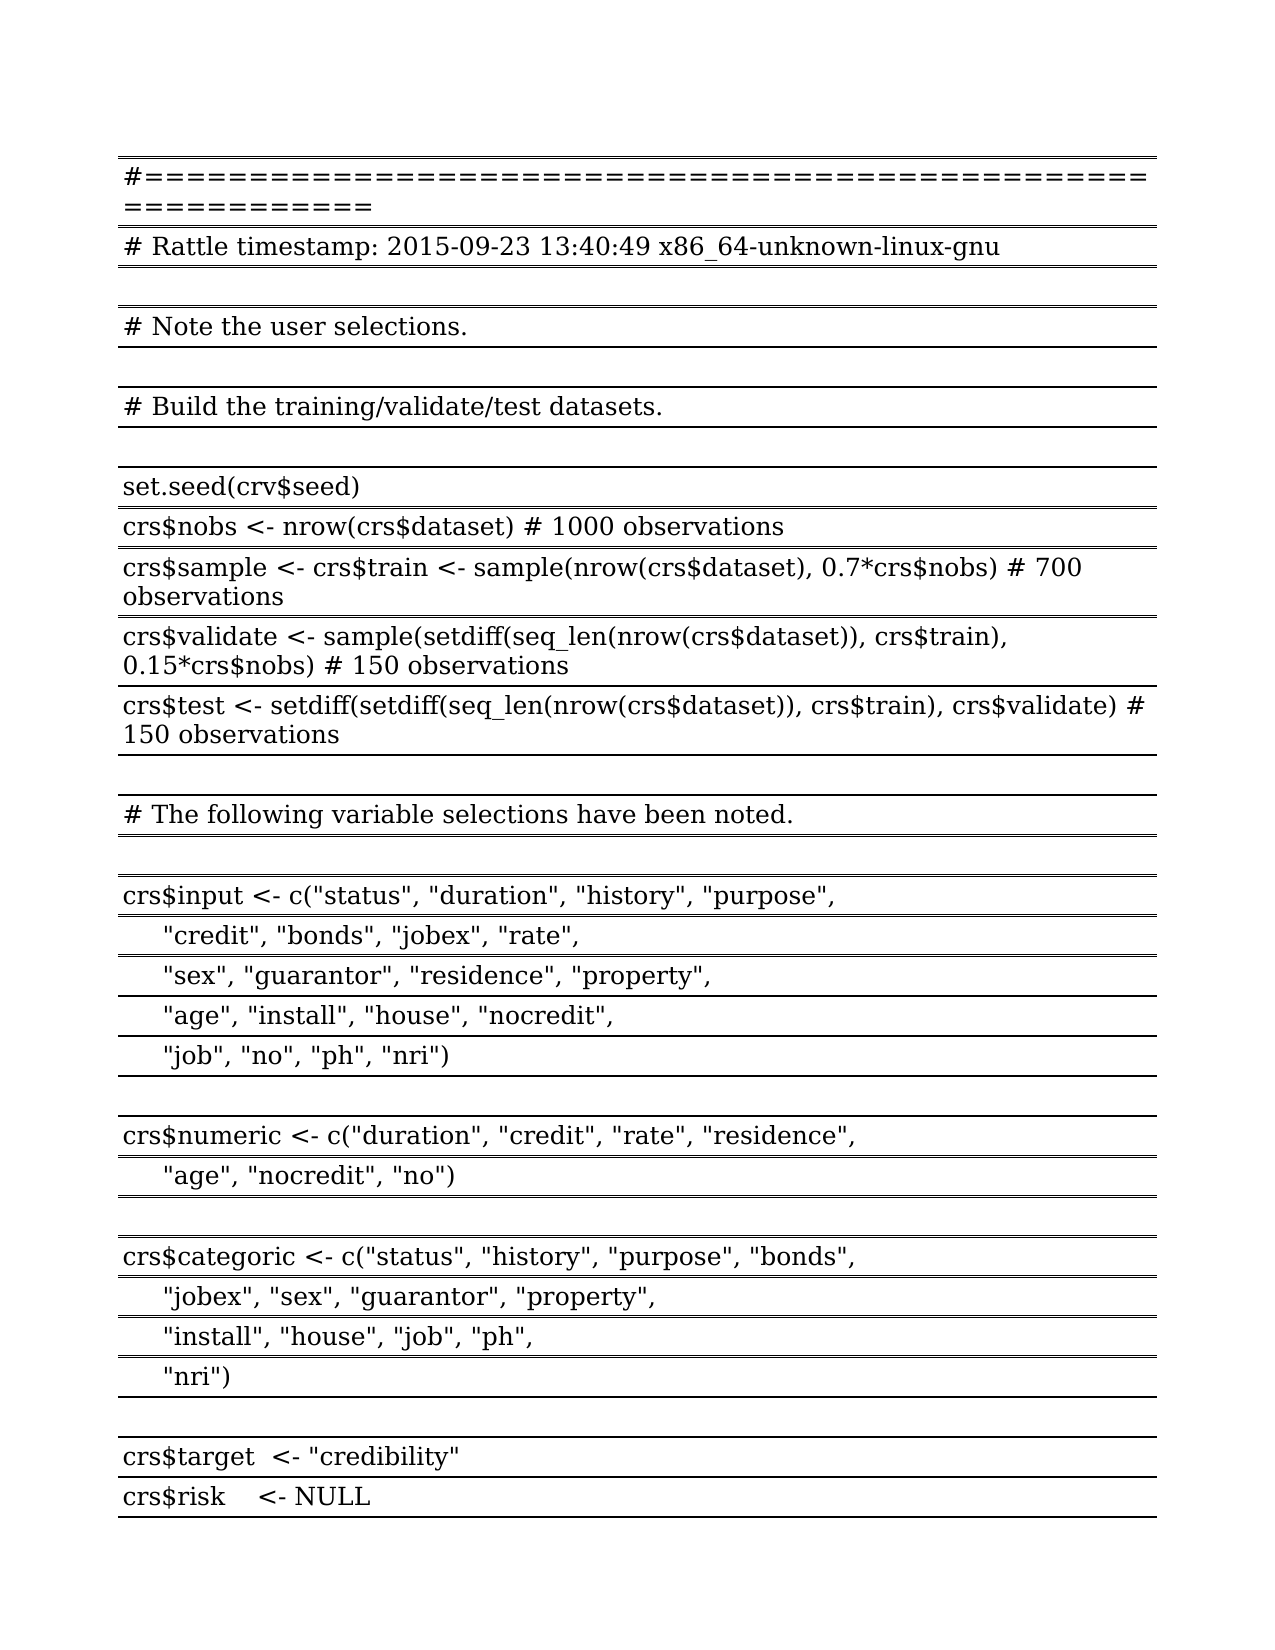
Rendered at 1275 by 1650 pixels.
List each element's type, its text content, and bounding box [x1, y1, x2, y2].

text # The following variable selections have been noted. [118, 796, 1157, 834]
text "install", "house", "job", "ph", [118, 1318, 1157, 1355]
text #============================================================ [118, 159, 1157, 225]
text crs$validate <- sample(setdiff(seq_len(nrow(crs$dataset)), crs$train), 0.15*crs$nobs) # 150 observations [118, 618, 1157, 685]
text crs$input <- c("status", "duration", "history", "purpose", [118, 877, 1157, 914]
text # Build the training/validate/test datasets. [118, 388, 1157, 426]
text "sex", "guarantor", "residence", "property", [118, 957, 1157, 995]
text crs$risk <- NULL [118, 1478, 1157, 1516]
text crs$target <- "credibility" [118, 1438, 1157, 1476]
text crs$numeric <- c("duration", "credit", "rate", "residence", [118, 1117, 1157, 1155]
text "jobex", "sex", "guarantor", "property", [118, 1278, 1157, 1315]
text set.seed(crv$seed) [118, 468, 1157, 506]
text # Note the user selections. [118, 308, 1157, 346]
text crs$nobs <- nrow(crs$dataset) # 1000 observations [118, 509, 1157, 546]
text # Rattle timestamp: 2015-09-23 13:40:49 x86_64-unknown-linux-gnu [118, 228, 1157, 265]
text "job", "no", "ph", "nri") [118, 1037, 1157, 1075]
text "nri") [118, 1358, 1157, 1396]
text "age", "install", "house", "nocredit", [118, 997, 1157, 1035]
text crs$sample <- crs$train <- sample(nrow(crs$dataset), 0.7*crs$nobs) # 700 observations [118, 549, 1157, 615]
text "credit", "bonds", "jobex", "rate", [118, 917, 1157, 954]
text crs$test <- setdiff(setdiff(seq_len(nrow(crs$dataset)), crs$train), crs$validate) # 150 observations [118, 687, 1157, 754]
text crs$categoric <- c("status", "history", "purpose", "bonds", [118, 1238, 1157, 1275]
text "age", "nocredit", "no") [118, 1158, 1157, 1195]
